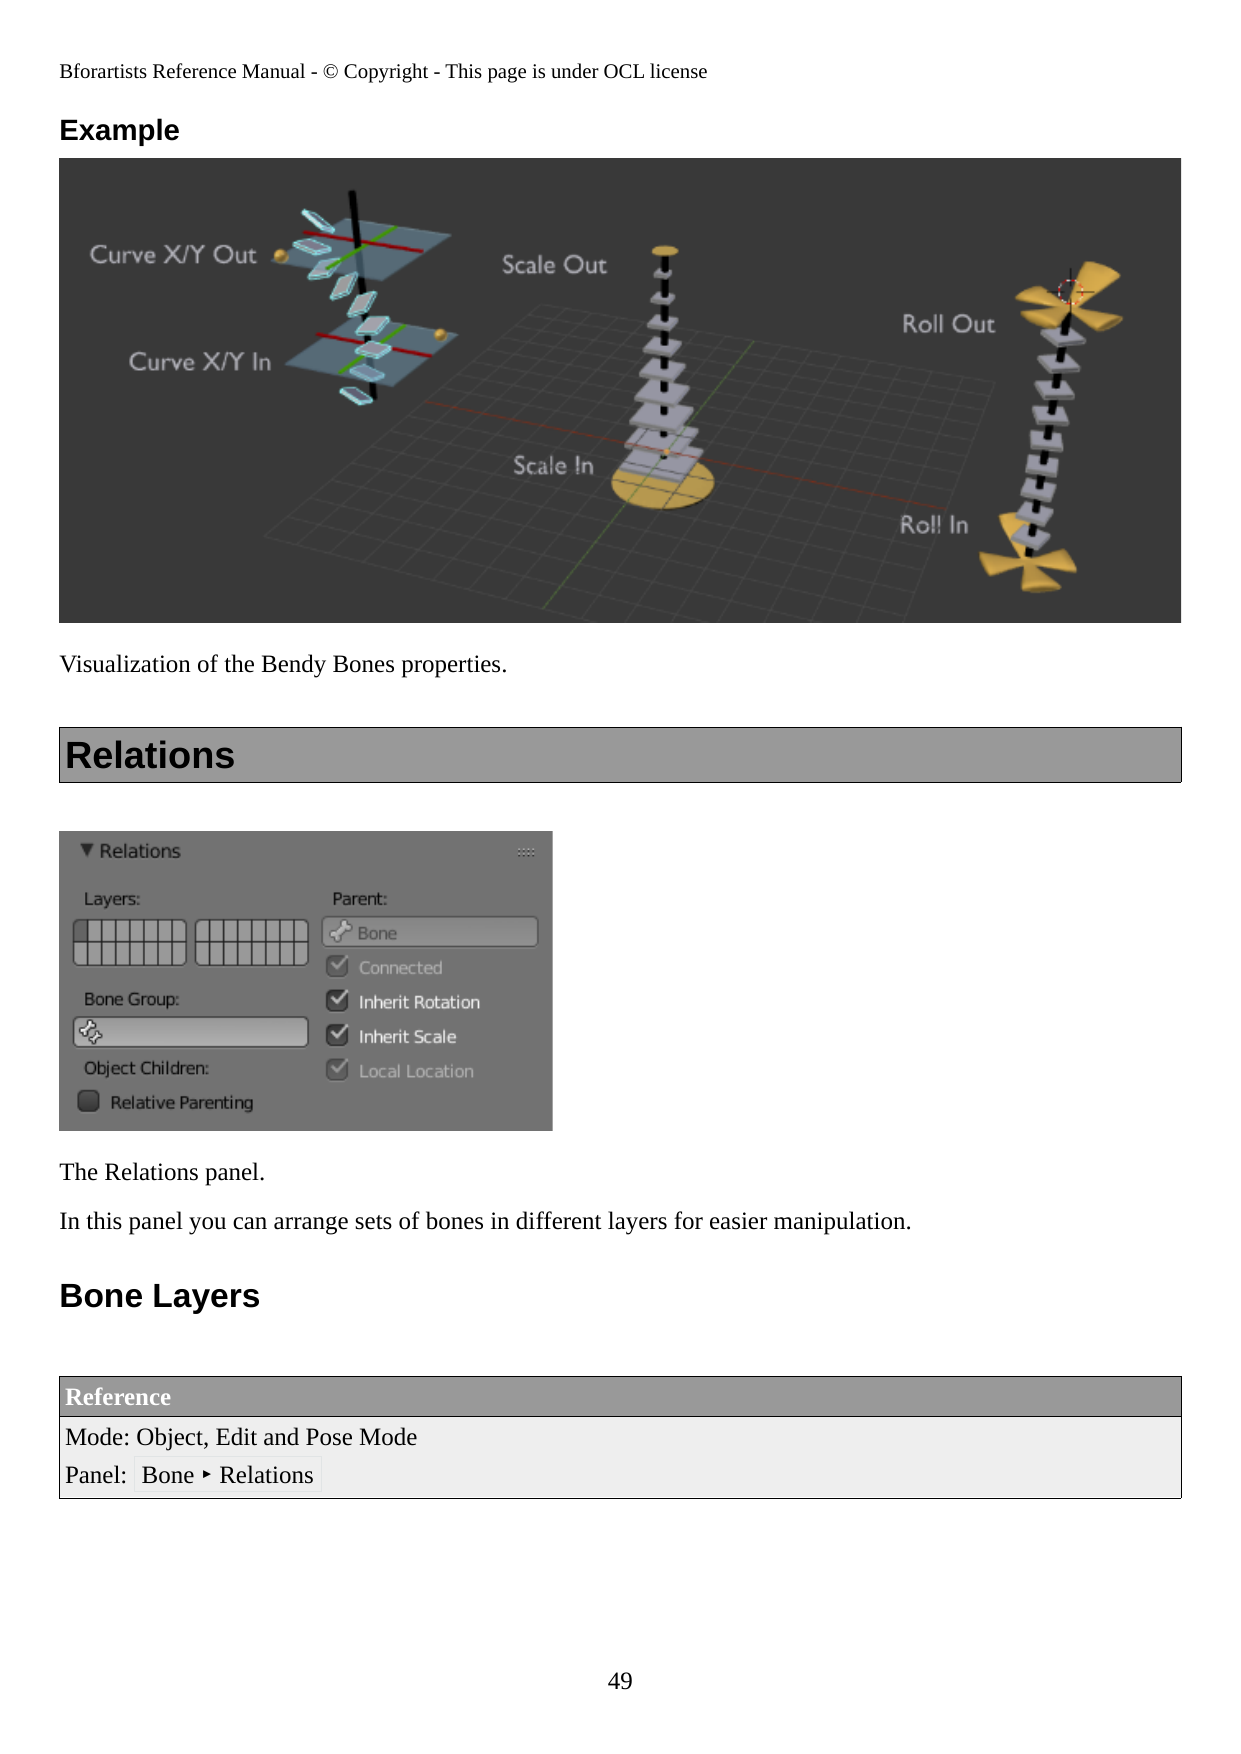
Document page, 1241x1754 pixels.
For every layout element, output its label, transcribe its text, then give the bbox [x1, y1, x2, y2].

table_cell Mode: Object, Edit and Pose Mode Panel: Bone ‣ Relations [60, 1417, 1181, 1497]
subtitle Bone Layers [59, 1276, 1181, 1314]
text In this panel you can arrange sets of bones in different layers for easier manipulation. [59, 1206, 1181, 1234]
picture [59, 158, 1182, 623]
subtitle Example [59, 113, 1181, 146]
picture [59, 831, 553, 1131]
text The Relations panel. [59, 1157, 1181, 1185]
table_header Relations [60, 728, 1181, 782]
text Visualization of the Bendy Bones properties. [59, 649, 1181, 677]
table_header Reference [60, 1377, 1181, 1416]
